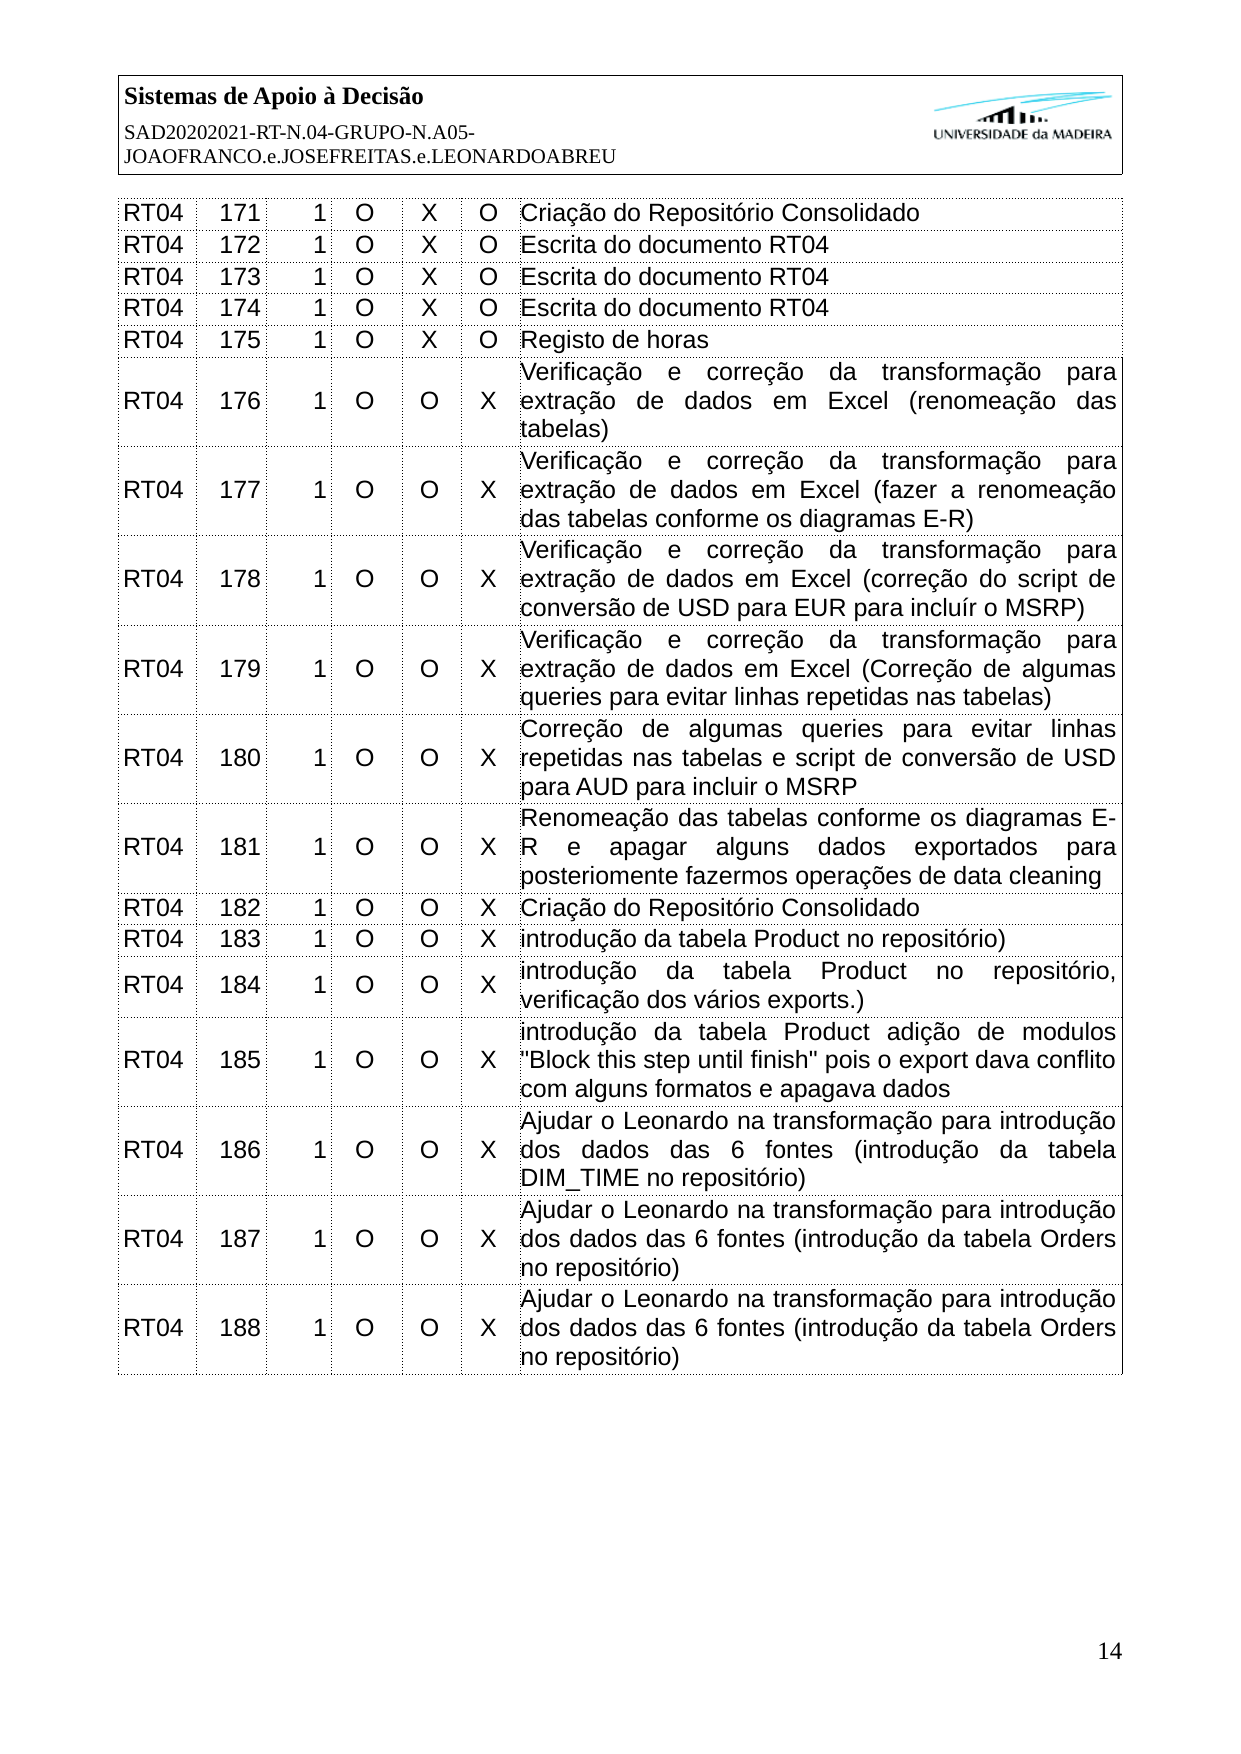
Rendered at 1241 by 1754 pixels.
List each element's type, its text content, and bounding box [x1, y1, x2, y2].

table_cell Verificação e correção da transformação para extração de dados em Excel (Correção de algumas queries para evitar linhas repetidas nas tabelas) [520, 625, 1122, 714]
table_cell Escrita do documento RT04 [520, 293, 1122, 325]
table_cell O [331, 1284, 402, 1374]
table_cell 1 [266, 293, 331, 325]
table_cell O [331, 956, 402, 1017]
table_cell 187 [196, 1195, 266, 1284]
table_cell Criação do Repositório Consolidado [520, 198, 1122, 230]
table_cell RT04 [118, 198, 196, 230]
table_cell Verificação e correção da transformação para extração de dados em Excel (fazer a renomeação das tabelas conforme os diagramas E-R) [520, 446, 1122, 535]
table_cell 1 [266, 357, 331, 446]
table_cell Ajudar o Leonardo na transformação para introdução dos dados das 6 fontes (introdução da tabela Orders no repositório) [520, 1195, 1122, 1284]
table_cell RT04 [118, 1106, 196, 1195]
table_cell 185 [196, 1017, 266, 1106]
table_cell RT04 [118, 446, 196, 535]
table_cell X [461, 956, 520, 1017]
table_cell 1 [266, 1195, 331, 1284]
table_cell X [461, 535, 520, 625]
table_cell X [461, 1017, 520, 1106]
picture [919, 80, 1120, 146]
table_cell O [331, 446, 402, 535]
table_cell RT04 [118, 1017, 196, 1106]
table_cell RT04 [118, 714, 196, 803]
table_cell O [331, 325, 402, 357]
table_cell Renomeação das tabelas conforme os diagramas E-R e apagar alguns dados exportados para posteriomente fazermos operações de data cleaning [520, 803, 1122, 892]
table_cell Correção de algumas queries para evitar linhas repetidas nas tabelas e script de conversão de USD para AUD para incluir o MSRP [520, 714, 1122, 803]
table_cell RT04 [118, 325, 196, 357]
table_cell 1 [266, 893, 331, 924]
table_cell X [402, 262, 461, 293]
table_cell X [461, 446, 520, 535]
table_cell 177 [196, 446, 266, 535]
table_cell X [402, 325, 461, 357]
table_cell Ajudar o Leonardo na transformação para introdução dos dados das 6 fontes (introdução da tabela Orders no repositório) [520, 1284, 1122, 1374]
table_cell O [331, 1195, 402, 1284]
table_cell O [402, 924, 461, 956]
table_cell O [402, 1106, 461, 1195]
table_cell introdução da tabela Product no repositório) [520, 924, 1122, 956]
table_cell O [402, 1195, 461, 1284]
table_cell O [402, 956, 461, 1017]
table_cell Ajudar o Leonardo na transformação para introdução dos dados das 6 fontes (introdução da tabela DIM_TIME no repositório) [520, 1106, 1122, 1195]
table_cell O [461, 198, 520, 230]
table_cell O [331, 1106, 402, 1195]
table_cell 181 [196, 803, 266, 892]
table_cell RT04 [118, 625, 196, 714]
table_cell O [402, 535, 461, 625]
table_cell O [402, 803, 461, 892]
table_cell O [402, 1017, 461, 1106]
table_cell X [461, 1195, 520, 1284]
table_cell 1 [266, 1017, 331, 1106]
table_cell O [331, 230, 402, 262]
table_cell 1 [266, 1284, 331, 1374]
table_cell X [402, 230, 461, 262]
table_cell O [402, 446, 461, 535]
table_cell RT04 [118, 357, 196, 446]
table_cell RT04 [118, 924, 196, 956]
table_cell 171 [196, 198, 266, 230]
table_cell 1 [266, 956, 331, 1017]
table_cell 1 [266, 535, 331, 625]
table_cell 182 [196, 893, 266, 924]
table_cell 186 [196, 1106, 266, 1195]
table_cell RT04 [118, 1284, 196, 1374]
table_cell X [461, 714, 520, 803]
table_cell 1 [266, 714, 331, 803]
table_cell 1 [266, 803, 331, 892]
table_cell RT04 [118, 803, 196, 892]
table_cell O [402, 1284, 461, 1374]
table_cell O [461, 262, 520, 293]
table_cell X [461, 803, 520, 892]
table_cell RT04 [118, 1195, 196, 1284]
table_cell 178 [196, 535, 266, 625]
table_cell RT04 [118, 262, 196, 293]
table_cell RT04 [118, 293, 196, 325]
table_cell O [461, 293, 520, 325]
table_cell 172 [196, 230, 266, 262]
table_cell X [402, 293, 461, 325]
table_cell O [331, 535, 402, 625]
table_cell O [402, 357, 461, 446]
table_cell X [461, 1284, 520, 1374]
table_cell 1 [266, 446, 331, 535]
table_cell 1 [266, 198, 331, 230]
table_cell Registo de horas [520, 325, 1122, 357]
table_cell O [331, 198, 402, 230]
table_cell RT04 [118, 535, 196, 625]
table_cell O [402, 893, 461, 924]
table_cell introdução da tabela Product no repositório, verificação dos vários exports.) [520, 956, 1122, 1017]
table_cell 1 [266, 625, 331, 714]
table_cell 1 [266, 1106, 331, 1195]
table_cell X [461, 893, 520, 924]
table_cell O [461, 230, 520, 262]
table_cell O [331, 357, 402, 446]
table_cell 174 [196, 293, 266, 325]
table_cell 173 [196, 262, 266, 293]
table_cell Criação do Repositório Consolidado [520, 893, 1122, 924]
table_cell X [461, 625, 520, 714]
table_cell Escrita do documento RT04 [520, 230, 1122, 262]
table_cell Verificação e correção da transformação para extração de dados em Excel (correção do script de conversão de USD para EUR para incluír o MSRP) [520, 535, 1122, 625]
table_cell RT04 [118, 956, 196, 1017]
table_cell 179 [196, 625, 266, 714]
table_cell 1 [266, 924, 331, 956]
table_cell 183 [196, 924, 266, 956]
table_cell O [331, 293, 402, 325]
table_cell O [331, 924, 402, 956]
table_cell O [331, 714, 402, 803]
table_cell RT04 [118, 893, 196, 924]
table_cell O [402, 714, 461, 803]
table_cell X [461, 924, 520, 956]
table_cell Escrita do documento RT04 [520, 262, 1122, 293]
table_cell RT04 [118, 230, 196, 262]
table_cell O [402, 625, 461, 714]
table_cell 184 [196, 956, 266, 1017]
table_cell 176 [196, 357, 266, 446]
table_cell 1 [266, 230, 331, 262]
table_cell O [331, 1017, 402, 1106]
table_cell O [331, 262, 402, 293]
table_cell X [402, 198, 461, 230]
table_cell X [461, 357, 520, 446]
table_cell Verificação e correção da transformação para extração de dados em Excel (renomeação das tabelas) [520, 357, 1122, 446]
table_cell X [461, 1106, 520, 1195]
table_cell 175 [196, 325, 266, 357]
table_cell 188 [196, 1284, 266, 1374]
table_cell 1 [266, 262, 331, 293]
table_cell O [331, 893, 402, 924]
table_cell 1 [266, 325, 331, 357]
table_cell O [461, 325, 520, 357]
table_cell O [331, 625, 402, 714]
table_cell 180 [196, 714, 266, 803]
table_cell O [331, 803, 402, 892]
table_cell introdução da tabela Product adição de modulos "Block this step until finish" pois o export dava conflito com alguns formatos e apagava dados [520, 1017, 1122, 1106]
